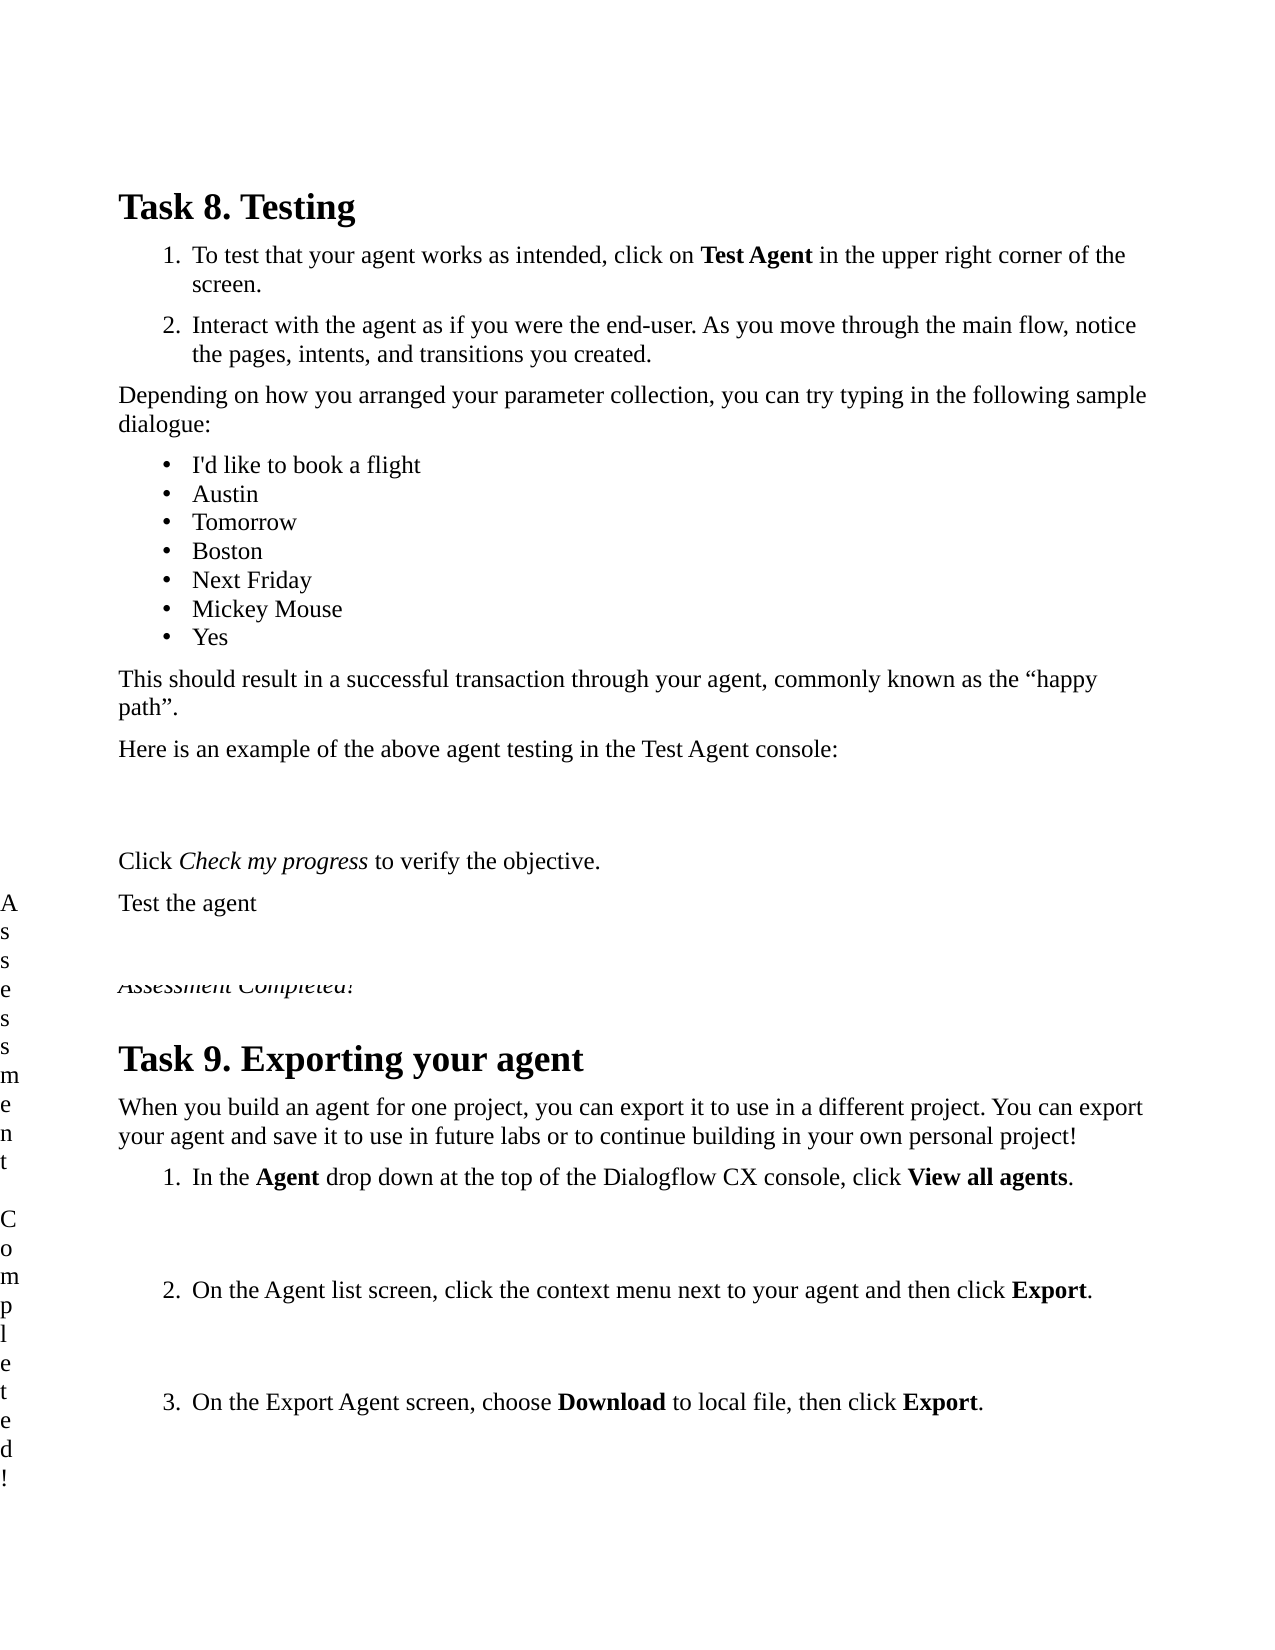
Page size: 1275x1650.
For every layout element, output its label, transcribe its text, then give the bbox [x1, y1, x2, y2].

list Tomorrow [162, 507, 1157, 536]
list Yes [162, 622, 1157, 651]
list Austin [162, 479, 1157, 507]
list Next Friday [162, 565, 1157, 594]
list To test that your agent works as intended, click on Test Agent in the upper right corner of the screen. [162, 240, 1157, 297]
list I'd like to book a flight [162, 450, 1157, 479]
list Interact with the agent as if you were the end-user. As you move through the main flow, notice the pages, intents, and transitions you created. [162, 310, 1157, 367]
subtitle Task 9. Exporting your agent [118, 1036, 1157, 1079]
subtitle Task 8. Testing [118, 184, 1157, 227]
text Test the agent [118, 888, 1157, 916]
list In the Agent drop down at the top of the Dialogflow CX console, click View all agents. [162, 1162, 1157, 1191]
text Here is an example of the above agent testing in the Test Agent console: [118, 734, 1157, 762]
text When you build an agent for one project, you can export it to use in a different project. You can export your agent and save it to use in future labs or to continue building in your own personal project! [118, 1092, 1157, 1149]
text This should result in a successful transaction through your agent, commonly known as the “happy path”. [118, 664, 1157, 721]
text Submit [118, 118, 1157, 174]
text Assessment Completed! [118, 970, 1157, 999]
list Mickey Mouse [162, 594, 1157, 622]
list Boston [162, 536, 1157, 565]
list On the Agent list screen, click the context menu next to your agent and then click Export. [162, 1275, 1157, 1303]
text Click Check my progress to verify the objective. [118, 846, 1157, 875]
text Depending on how you arranged your parameter collection, you can try typing in the following sample dialogue: [118, 380, 1157, 437]
list On the Export Agent screen, choose Download to local file, then click Export. [162, 1387, 1157, 1416]
text Check my progress [118, 929, 1157, 985]
